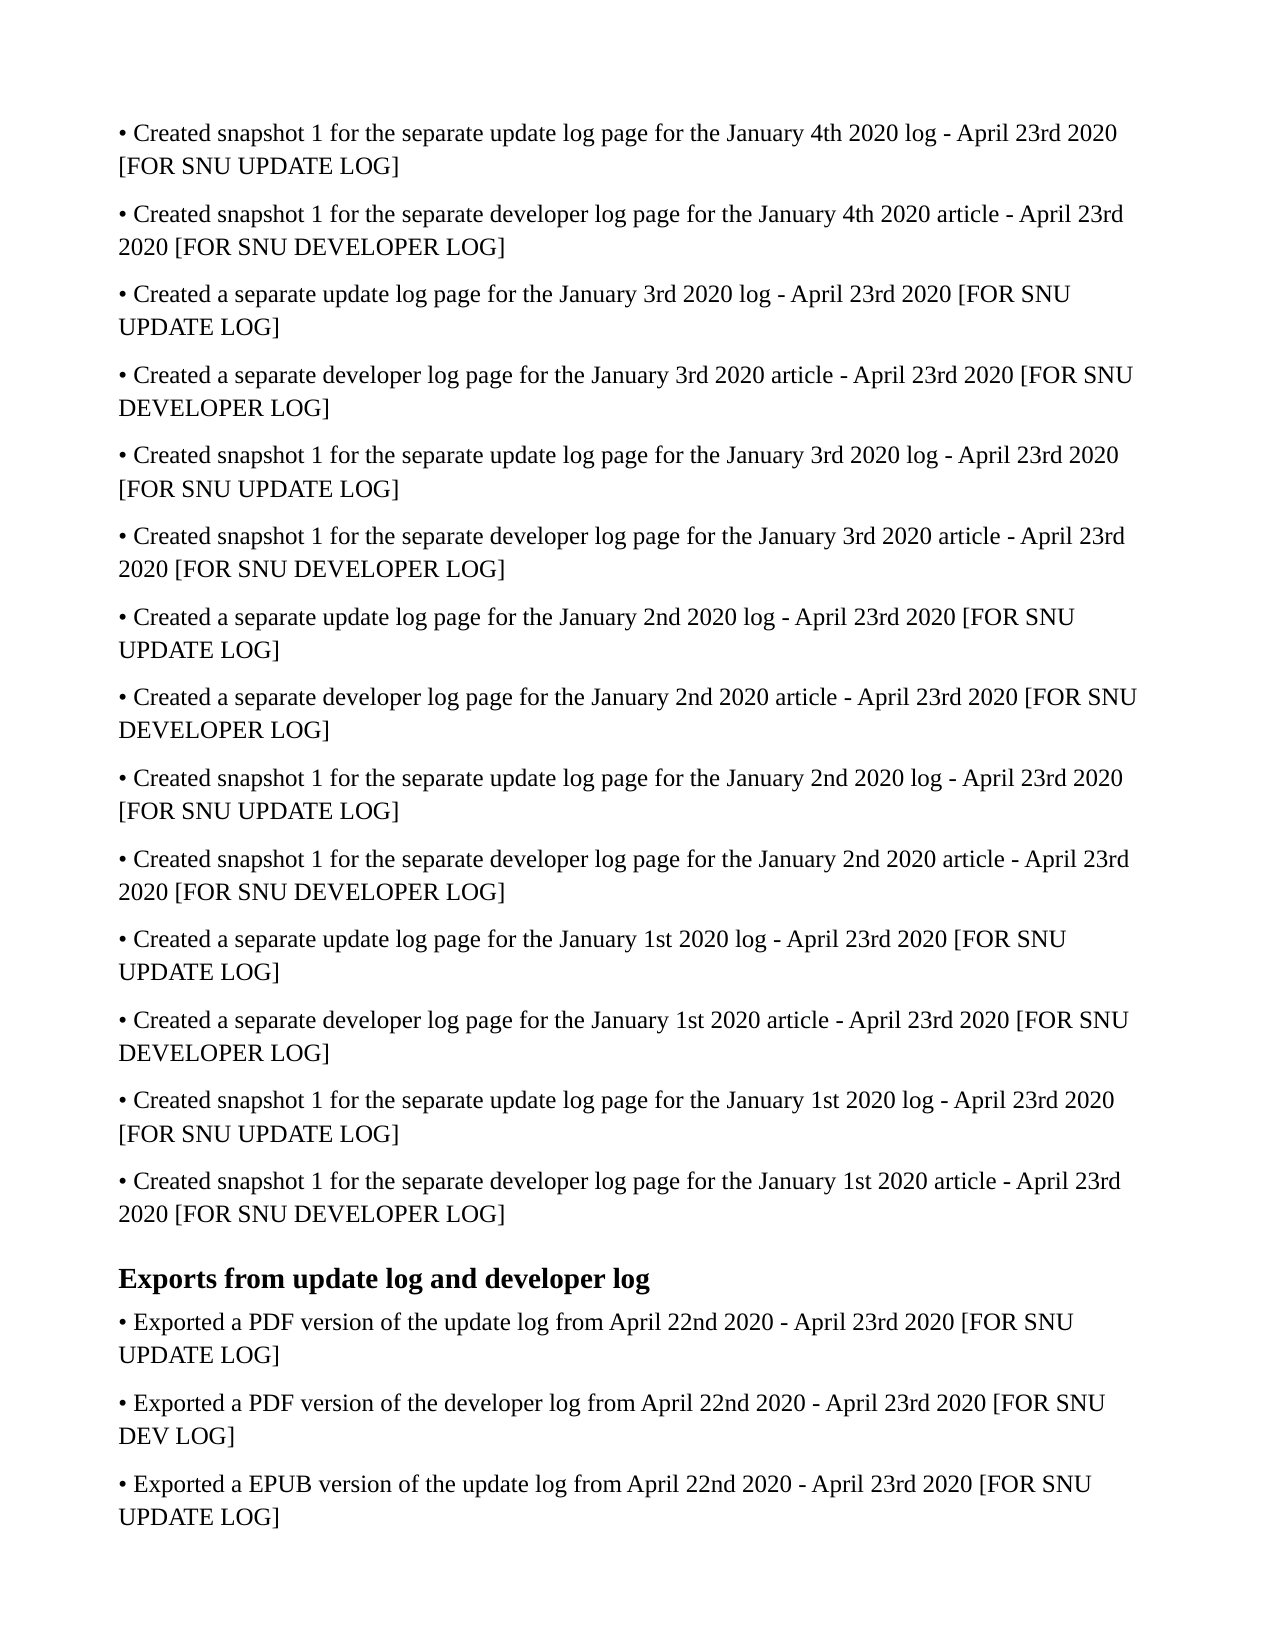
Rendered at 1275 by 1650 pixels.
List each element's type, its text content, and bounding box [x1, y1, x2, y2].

text • Created a separate developer log page for the January 1st 2020 article - April 23rd 2020 [FOR SNU DEVELOPER LOG] [118, 1005, 1157, 1067]
text • Created snapshot 1 for the separate developer log page for the January 3rd 2020 article - April 23rd 2020 [FOR SNU DEVELOPER LOG] [118, 521, 1157, 583]
text • Created snapshot 1 for the separate update log page for the January 2nd 2020 log - April 23rd 2020 [FOR SNU UPDATE LOG] [118, 763, 1157, 825]
text • Exported a EPUB version of the update log from April 22nd 2020 - April 23rd 2020 [FOR SNU UPDATE LOG] [118, 1469, 1157, 1531]
text • Exported a PDF version of the update log from April 22nd 2020 - April 23rd 2020 [FOR SNU UPDATE LOG] [118, 1307, 1157, 1369]
text • Created snapshot 1 for the separate developer log page for the January 4th 2020 article - April 23rd 2020 [FOR SNU DEVELOPER LOG] [118, 199, 1157, 261]
text • Created snapshot 1 for the separate update log page for the January 3rd 2020 log - April 23rd 2020 [FOR SNU UPDATE LOG] [118, 441, 1157, 502]
text • Created a separate developer log page for the January 2nd 2020 article - April 23rd 2020 [FOR SNU DEVELOPER LOG] [118, 682, 1157, 744]
text • Created a separate update log page for the January 1st 2020 log - April 23rd 2020 [FOR SNU UPDATE LOG] [118, 924, 1157, 986]
text • Exported a PDF version of the developer log from April 22nd 2020 - April 23rd 2020 [FOR SNU DEV LOG] [118, 1388, 1157, 1450]
text • Created snapshot 1 for the separate developer log page for the January 2nd 2020 article - April 23rd 2020 [FOR SNU DEVELOPER LOG] [118, 844, 1157, 906]
text • Created snapshot 1 for the separate developer log page for the January 1st 2020 article - April 23rd 2020 [FOR SNU DEVELOPER LOG] [118, 1166, 1157, 1228]
text • Created a separate developer log page for the January 3rd 2020 article - April 23rd 2020 [FOR SNU DEVELOPER LOG] [118, 360, 1157, 422]
subtitle Exports from update log and developer log [118, 1261, 1157, 1295]
text • Created a separate update log page for the January 2nd 2020 log - April 23rd 2020 [FOR SNU UPDATE LOG] [118, 602, 1157, 664]
text • Created snapshot 1 for the separate update log page for the January 4th 2020 log - April 23rd 2020 [FOR SNU UPDATE LOG] [118, 118, 1157, 180]
text • Created snapshot 1 for the separate update log page for the January 1st 2020 log - April 23rd 2020 [FOR SNU UPDATE LOG] [118, 1086, 1157, 1147]
text • Created a separate update log page for the January 3rd 2020 log - April 23rd 2020 [FOR SNU UPDATE LOG] [118, 279, 1157, 341]
